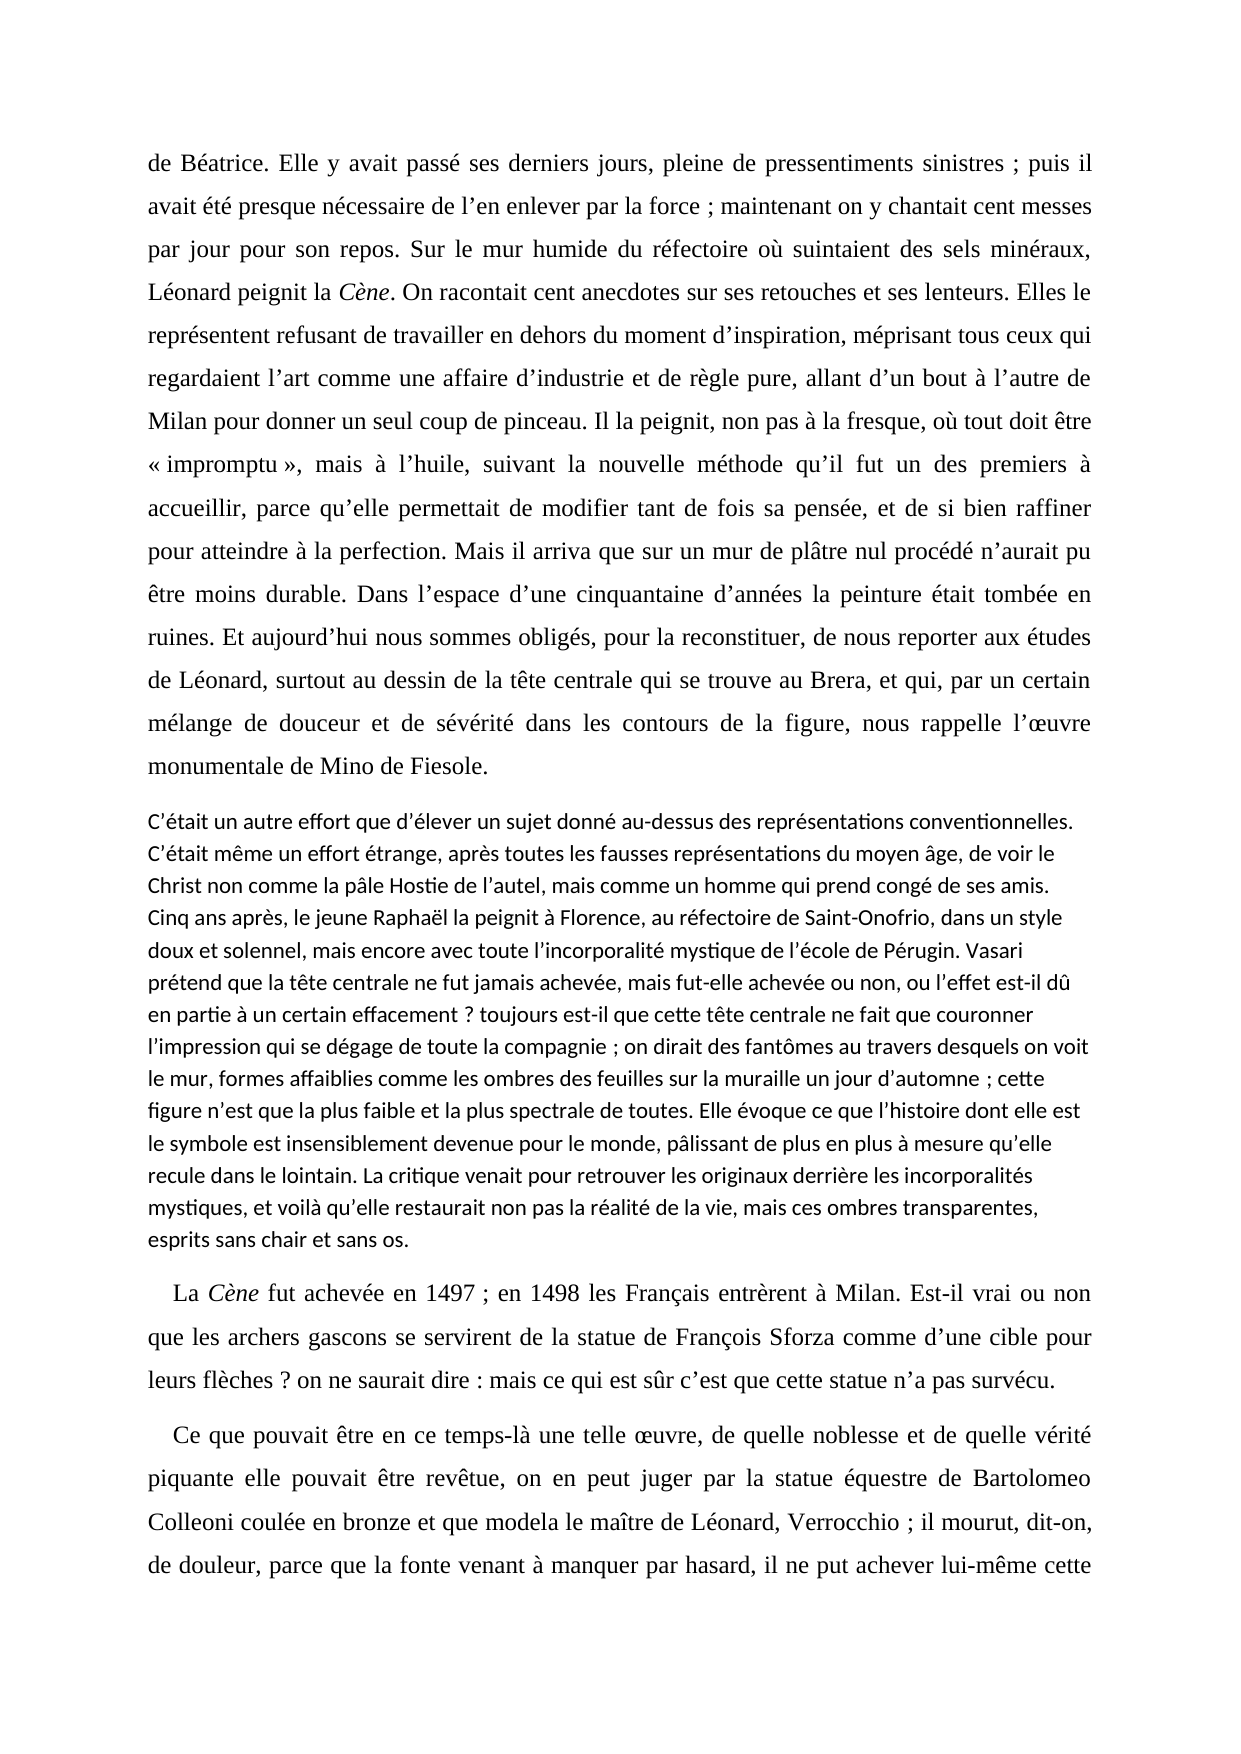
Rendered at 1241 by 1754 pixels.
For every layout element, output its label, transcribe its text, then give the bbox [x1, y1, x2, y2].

text Ce que pouvait être en ce temps-là une telle œuvre, de quelle noblesse et de quelle vérité piquante elle pouvait être revêtue, on en peut juger par la statue équestre de Bartolomeo Colleoni coulée en bronze et que modela le maître de Léonard, Verrocchio ; il mourut, dit-on, de douleur, parce que la fonte venant à manquer par hasard, il ne put achever lui-même cette [148, 1420, 1093, 1578]
text La Cène fut achevée en 1497 ; en 1498 les Français entrèrent à Milan. Est-il vrai ou non que les archers gascons se servirent de la statue de François Sforza comme d’une cible pour leurs flèches ? on ne saurait dire : mais ce qui est sûr c’est que cette statue n’a pas survécu. [148, 1278, 1093, 1393]
text C’était un autre effort que d’élever un sujet donné au-dessus des représentations conventionnelles. C’était même un effort étrange, après toutes les fausses représentations du moyen âge, de voir le Christ non comme la pâle Hostie de l’autel, mais comme un homme qui prend congé de ses amis. Cinq ans après, le jeune Raphaël la peignit à Florence, au réfectoire de Saint-Onofrio, dans un style doux et solennel, mais encore avec toute l’incorporalité mystique de l’école de Pérugin. Vasari prétend que la tête centrale ne fut jamais achevée, mais fut-elle achevée ou non, ou l’effet est-il dû en partie à un certain effacement ? toujours est-il que cette tête centrale ne fait que couronner l’impression qui se dégage de toute la compagnie ; on dirait des fantômes au travers desquels on voit le mur, formes affaiblies comme les ombres des feuilles sur la muraille un jour d’automne ; cette figure n’est que la plus faible et la plus spectrale de toutes. Elle évoque ce que l’histoire dont elle est le symbole est insensiblement devenue pour le monde, pâlissant de plus en plus à mesure qu’elle recule dans le lointain. La critique venait pour retrouver les originaux derrière les incorporalités mystiques, et voilà qu’elle restaurait non pas la réalité de la vie, mais ces ombres transparentes, esprits sans chair et sans os. [148, 807, 1093, 1253]
text de Béatrice. Elle y avait passé ses derniers jours, pleine de pressentiments sinistres ; puis il avait été presque nécessaire de l’en enlever par la force ; maintenant on y chantait cent messes par jour pour son repos. Sur le mur humide du réfectoire où suintaient des sels minéraux, Léonard peignit la Cène. On racontait cent anecdotes sur ses retouches et ses lenteurs. Elles le représentent refusant de travailler en dehors du moment d’inspiration, méprisant tous ceux qui regardaient l’art comme une affaire d’industrie et de règle pure, allant d’un bout à l’autre de Milan pour donner un seul coup de pinceau. Il la peignit, non pas à la fresque, où tout doit être « impromptu », mais à l’huile, suivant la nouvelle méthode qu’il fut un des premiers à accueillir, parce qu’elle permettait de modifier tant de fois sa pensée, et de si bien raffiner pour atteindre à la perfection. Mais il arriva que sur un mur de plâtre nul procédé n’aurait pu être moins durable. Dans l’espace d’une cinquantaine d’années la peinture était tombée en ruines. Et aujourd’hui nous sommes obligés, pour la reconstituer, de nous reporter aux études de Léonard, surtout au dessin de la tête centrale qui se trouve au Brera, et qui, par un certain mélange de douceur et de sévérité dans les contours de la figure, nous rappelle l’œuvre monumentale de Mino de Fiesole. [148, 148, 1093, 780]
